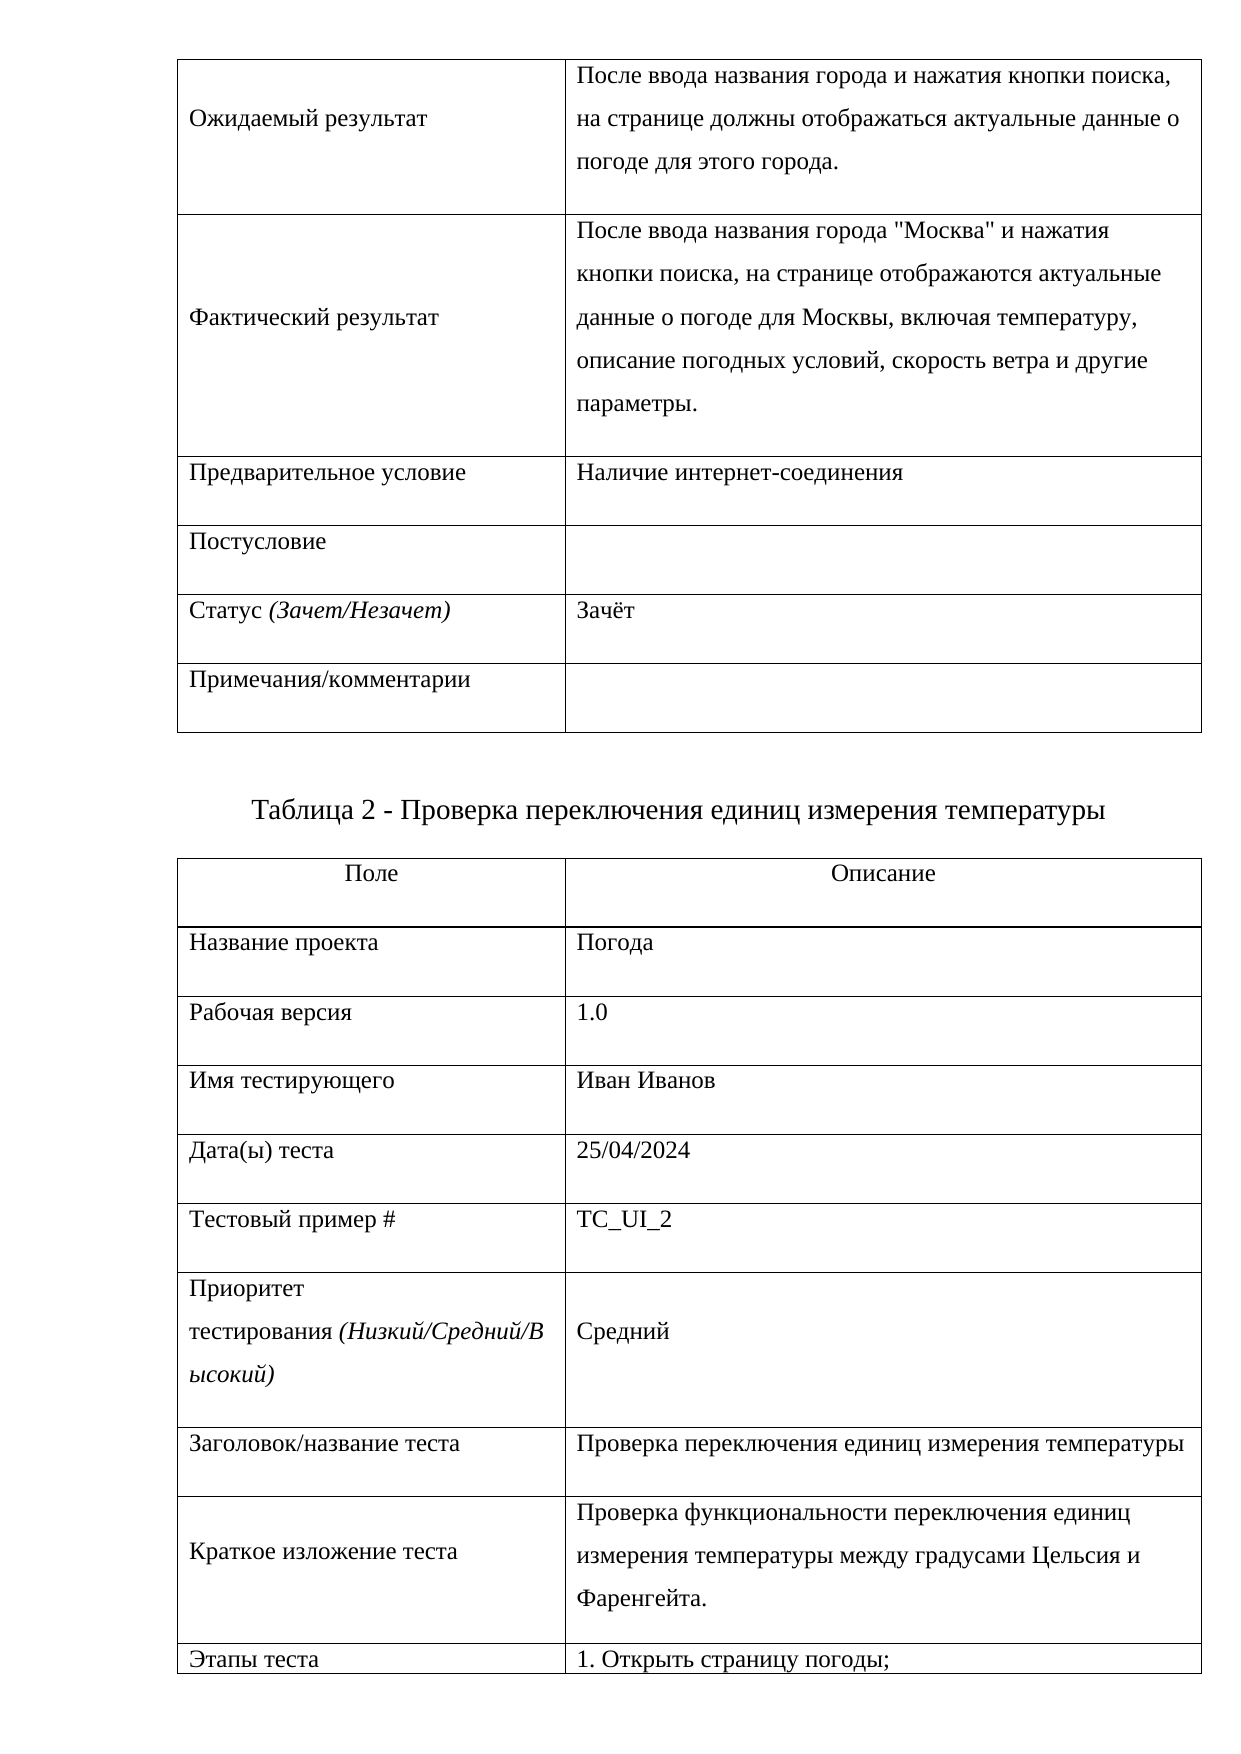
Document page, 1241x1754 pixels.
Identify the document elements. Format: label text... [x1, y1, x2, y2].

table_cell Ожидаемый результат [178, 60, 565, 214]
table_cell Дата(ы) теста [178, 1135, 565, 1203]
table_cell Предварительное условие [178, 457, 565, 525]
table_cell TC_UI_2 [566, 1204, 1201, 1272]
table_cell Фактический результат [178, 215, 565, 456]
table_cell Примечания/комментарии [178, 664, 565, 732]
table_cell Средний [566, 1273, 1201, 1427]
table_cell 25/04/2024 [566, 1135, 1201, 1203]
table_cell 1.0 [566, 997, 1201, 1064]
table_cell Название проекта [178, 928, 565, 996]
table_cell Проверка переключения единиц измерения температуры [566, 1428, 1201, 1496]
table_cell После ввода названия города и нажатия кнопки поиска, на странице должны отображаться актуальные данные о погоде для этого города. [566, 60, 1201, 214]
table_cell Погода [566, 928, 1201, 996]
table_cell Приоритет тестирования (Низкий/Средний/Высокий) [178, 1273, 565, 1427]
table_cell Заголовок/название теста [178, 1428, 565, 1496]
table_header Поле [178, 859, 565, 926]
text Таблица 2 - Проверка переключения единиц измерения температуры [177, 792, 1122, 826]
table_cell Иван Иванов [566, 1066, 1201, 1134]
table_cell Статус (Зачет/Незачет) [178, 595, 565, 663]
table_cell Тестовый пример # [178, 1204, 565, 1272]
table_header Описание [566, 859, 1201, 926]
table_cell Этапы теста [178, 1644, 565, 1673]
table_cell 1. Открыть страницу погоды; [566, 1644, 1201, 1673]
table_cell Проверка функциональности переключения единиц измерения температуры между градусами Цельсия и Фаренгейта. [566, 1497, 1201, 1643]
table_cell [566, 526, 1201, 594]
table_cell Краткое изложение теста [178, 1497, 565, 1643]
table_cell После ввода названия города "Москва" и нажатия кнопки поиска, на странице отображаются актуальные данные о погоде для Москвы, включая температуру, описание погодных условий, скорость ветра и другие параметры. [566, 215, 1201, 456]
table_cell Рабочая версия [178, 997, 565, 1064]
table_cell [566, 664, 1201, 732]
table_cell Зачёт [566, 595, 1201, 663]
table_cell Постусловие [178, 526, 565, 594]
table_cell Имя тестирующего [178, 1066, 565, 1134]
table_cell Наличие интернет-соединения [566, 457, 1201, 525]
